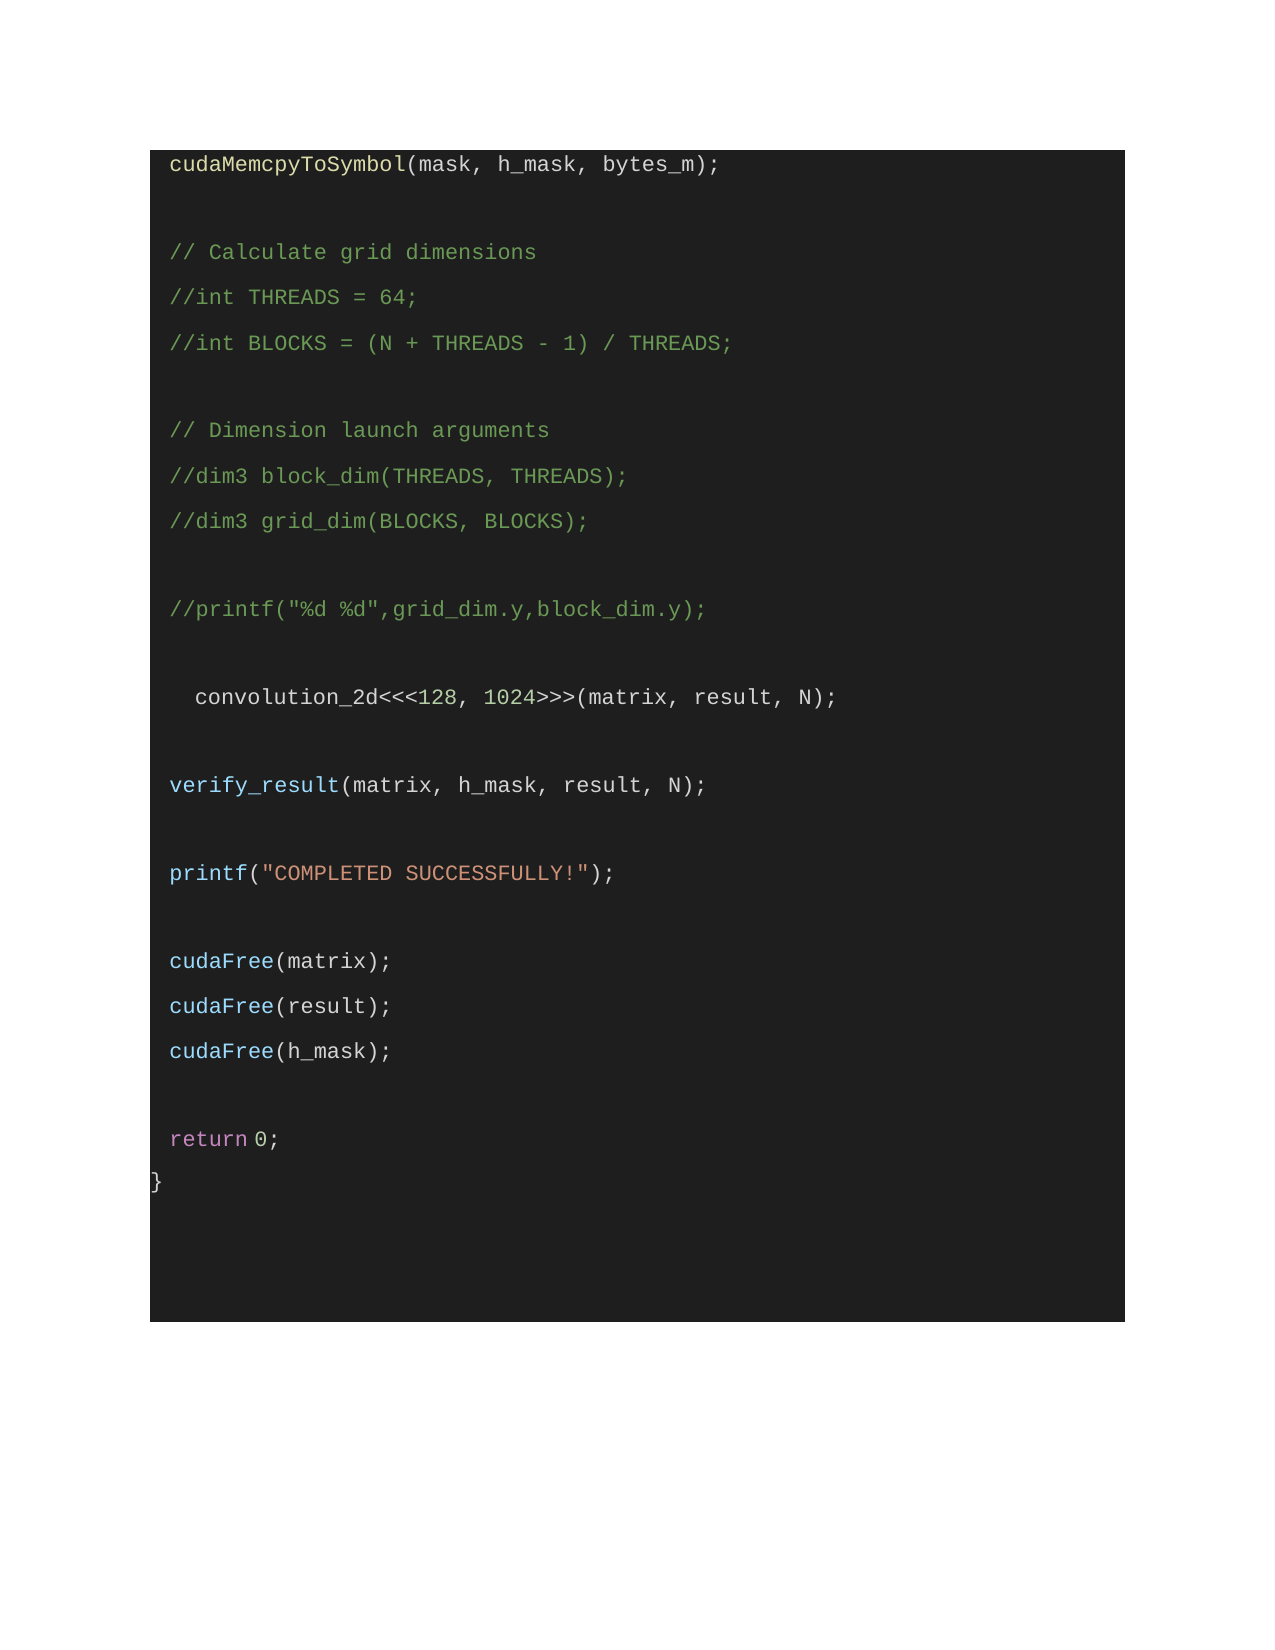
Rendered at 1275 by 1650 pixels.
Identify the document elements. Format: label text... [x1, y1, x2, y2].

text //int THREADS = 64; [150, 283, 1125, 311]
text //dim3 grid_dim(BLOCKS, BLOCKS); [150, 507, 1125, 535]
text // Calculate grid dimensions [150, 238, 1125, 266]
text printf("COMPLETED SUCCESSFULLY!"); [150, 859, 1125, 887]
text cudaFree(matrix); [150, 947, 1125, 975]
text verify_result(matrix, h_mask, result, N); [150, 771, 1125, 799]
text //printf("%d %d",grid_dim.y,block_dim.y); [150, 595, 1125, 623]
text cudaFree(h_mask); [150, 1037, 1125, 1065]
text cudaFree(result); [150, 992, 1125, 1020]
text cudaMemcpyToSymbol(mask, h_mask, bytes_m); [150, 150, 1125, 178]
text //dim3 block_dim(THREADS, THREADS); [150, 462, 1125, 490]
text return 0; [150, 1125, 1125, 1153]
text convolution_2d<<<128, 1024>>>(matrix, result, N); [150, 683, 1125, 711]
text //int BLOCKS = (N + THREADS - 1) / THREADS; [150, 328, 1125, 357]
text // Dimension launch arguments [150, 416, 1125, 444]
text } [150, 1171, 1125, 1195]
